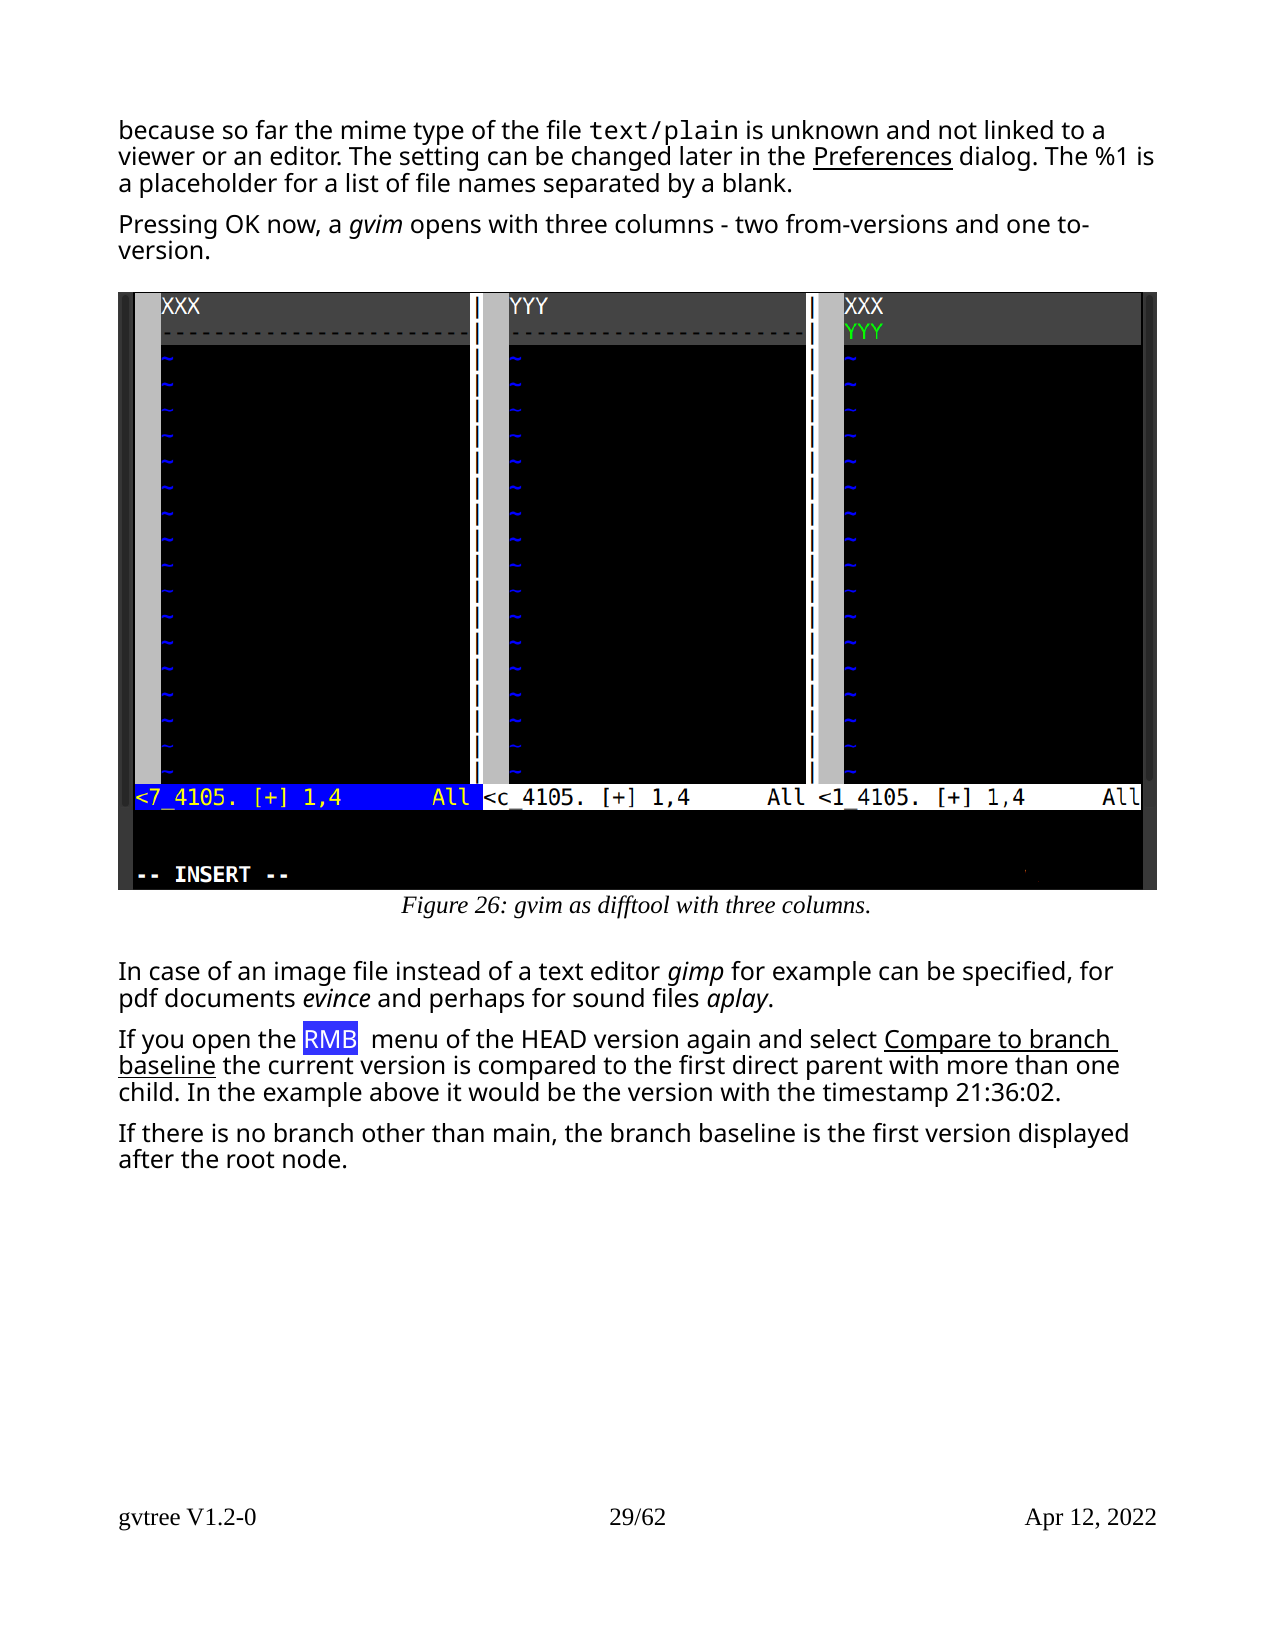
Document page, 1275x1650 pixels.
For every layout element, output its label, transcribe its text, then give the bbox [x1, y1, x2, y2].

text because so far the mime type of the file text/plain is unknown and not linked to a viewer or an editor. The setting can be changed later in the Preferences dialog. The %1 is a placeholder for a list of file names separated by a blank. [118, 118, 1157, 197]
text In case of an image file instead of a text editor gimp for example can be specified, for pdf documents evince and perhaps for sound files aplay. [118, 959, 1157, 1012]
text Pressing OK now, a gvim opens with three columns - two from-versions and one to-version. [118, 212, 1157, 265]
picture [118, 292, 1157, 890]
text If you open the RMB menu of the HEAD version again and select Compare to branch baseline the current version is compared to the first direct parent with more than one child. In the example above it would be the version with the timestamp 21:36:02. [118, 1027, 1157, 1106]
text Figure 26: gvim as difftool with three columns. [118, 890, 1157, 918]
text If there is no branch other than main, the branch baseline is the first version displayed after the root node. [118, 1121, 1157, 1174]
